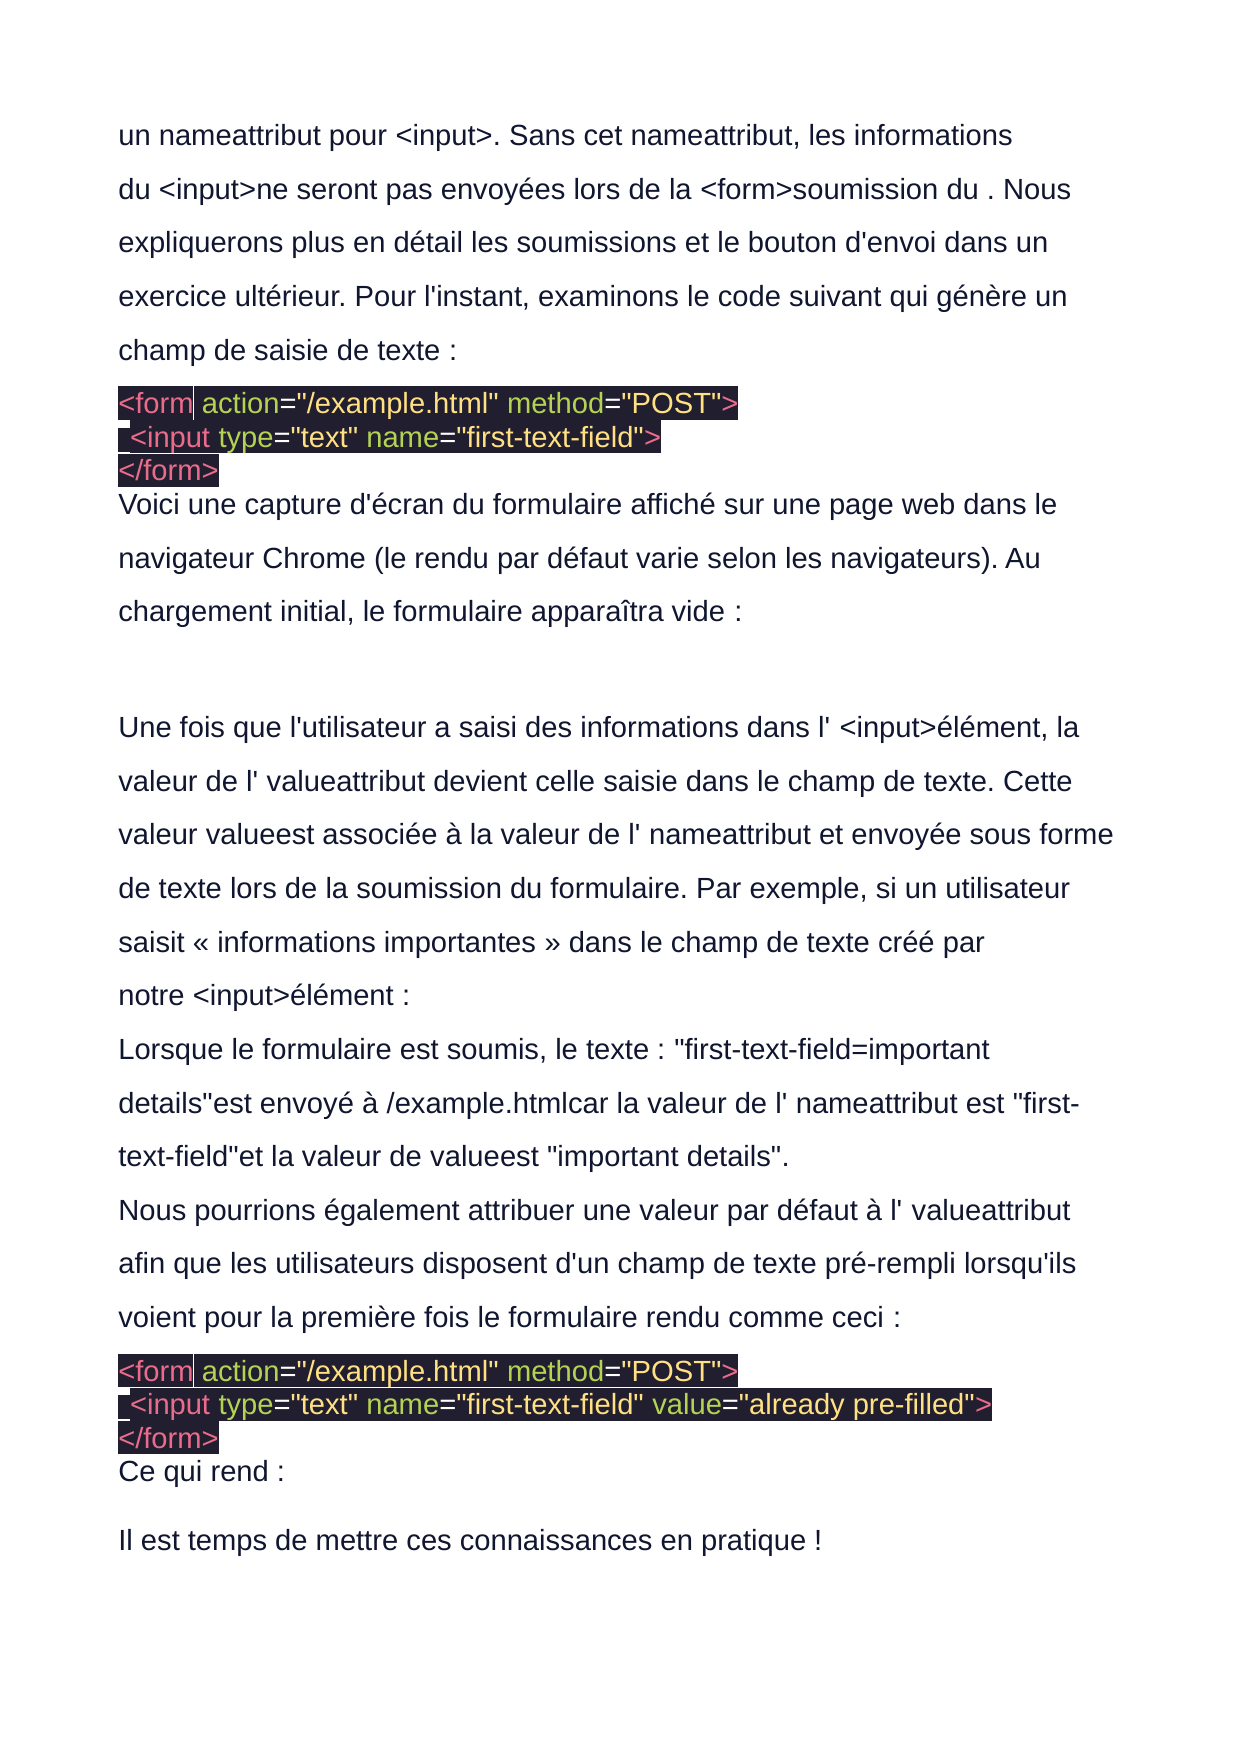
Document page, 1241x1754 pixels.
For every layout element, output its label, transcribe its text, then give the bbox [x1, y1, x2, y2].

text Voici une capture d'écran du formulaire affiché sur une page web dans le navigateur Chrome (le rendu par défaut varie selon les navigateurs). Au chargement initial, le formulaire apparaîtra vide : [118, 487, 1122, 628]
text <input type="text" name="first-text-field"> [118, 420, 1122, 453]
text <form action="/example.html" method="POST"> [118, 386, 1122, 420]
text </form> [118, 453, 1122, 487]
text </form> [118, 1421, 1122, 1454]
text Il est temps de mettre ces connaissances en pratique ! [118, 1523, 1122, 1556]
text Une fois que l'utilisateur a saisi des informations dans l' <input>élément, la valeur de l' valueattribut devient celle saisie dans le champ de texte. Cette valeur valueest associée à la valeur de l' nameattribut et envoyée sous forme de texte lors de la soumission du formulaire. Par exemple, si un utilisateur saisit « informations importantes » dans le champ de texte créé par notre <input>élément : [118, 710, 1122, 1012]
text Lorsque le formulaire est soumis, le texte : "first-text-field=important details"est envoyé à /example.htmlcar la valeur de l' nameattribut est "first-text-field"et la valeur de valueest "important details". [118, 1032, 1122, 1173]
text <input type="text" name="first-text-field" value="already pre-filled"> [118, 1387, 1122, 1421]
text <form action="/example.html" method="POST"> [118, 1354, 1122, 1387]
text Ce qui rend : [118, 1454, 1122, 1488]
text un nameattribut pour <input>. Sans cet nameattribut, les informations du <input>ne seront pas envoyées lors de la <form>soumission du . Nous expliquerons plus en détail les soumissions et le bouton d'envoi dans un exercice ultérieur. Pour l'instant, examinons le code suivant qui génère un champ de saisie de texte : [118, 118, 1122, 366]
text Nous pourrions également attribuer une valeur par défaut à l' valueattribut afin que les utilisateurs disposent d'un champ de texte pré-rempli lorsqu'ils voient pour la première fois le formulaire rendu comme ceci : [118, 1193, 1122, 1334]
